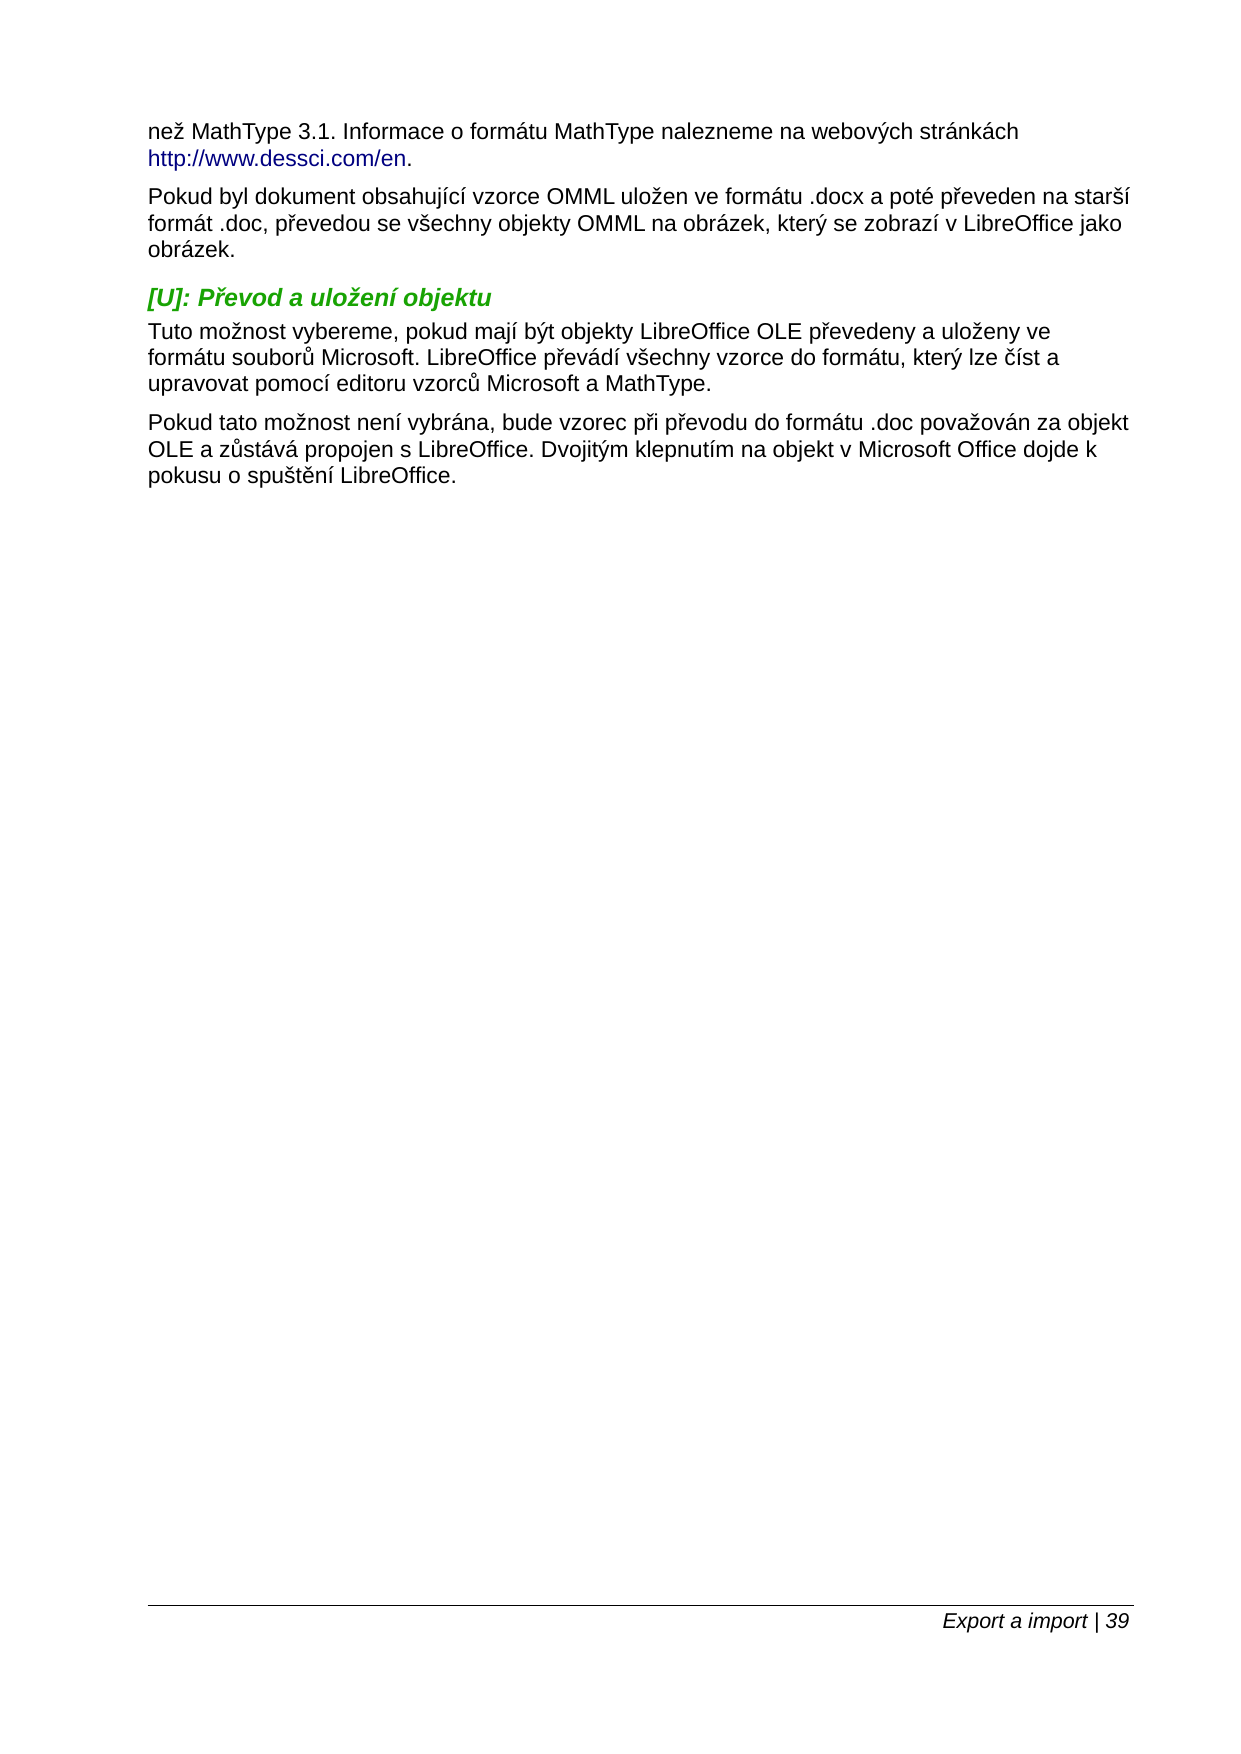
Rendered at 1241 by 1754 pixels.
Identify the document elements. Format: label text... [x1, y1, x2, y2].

text Pokud tato možnost není vybrána, bude vzorec při převodu do formátu .doc považován za objekt OLE a zůstává propojen s LibreOffice. Dvojitým klepnutím na objekt v Microsoft Office dojde k pokusu o spuštění LibreOffice. [148, 409, 1134, 488]
subtitle [U]: Převod a uložení objektu [148, 283, 1134, 312]
text Pokud byl dokument obsahující vzorce OMML uložen ve formátu .docx a poté převeden na starší formát .doc, převedou se všechny objekty OMML na obrázek, který se zobrazí v LibreOffice jako obrázek. [148, 183, 1134, 262]
text Tuto možnost vybereme, pokud mají být objekty LibreOffice OLE převedeny a uloženy ve formátu souborů Microsoft. LibreOffice převádí všechny vzorce do formátu, který lze číst a upravovat pomocí editoru vzorců Microsoft a MathType. [148, 318, 1134, 397]
text než MathType 3.1. Informace o formátu MathType nalezneme na webových stránkách http://www.dessci.com/en. [148, 118, 1134, 171]
